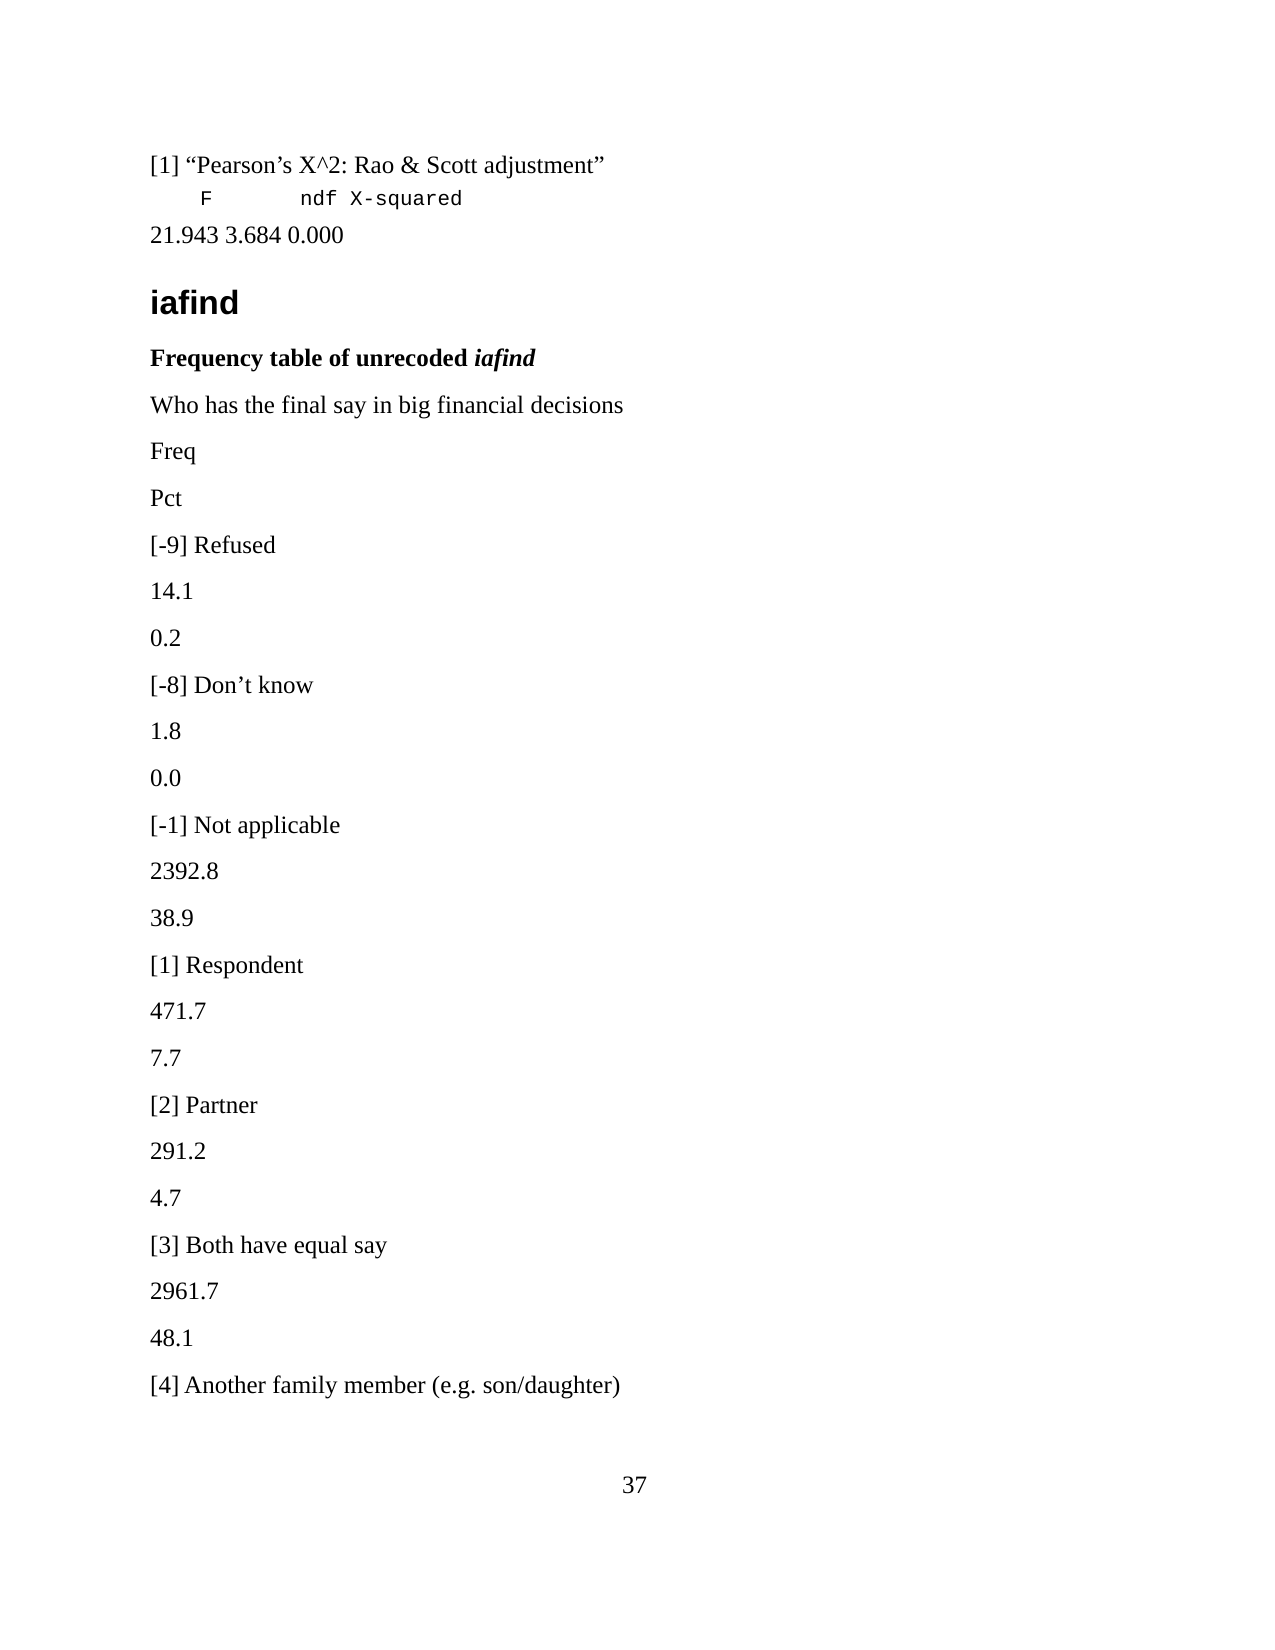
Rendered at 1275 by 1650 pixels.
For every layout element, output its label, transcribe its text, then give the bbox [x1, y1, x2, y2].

text 7.7 [150, 1043, 1125, 1072]
text 2392.8 [150, 856, 1125, 885]
text 48.1 [150, 1323, 1125, 1352]
text [1] “Pearson’s X^2: Rao & Scott adjustment” [150, 150, 1125, 179]
text [2] Partner [150, 1090, 1125, 1118]
text Pct [150, 483, 1125, 512]
text 38.9 [150, 903, 1125, 932]
text [3] Both have equal say [150, 1230, 1125, 1258]
text [4] Another family member (e.g. son/daughter) [150, 1370, 1125, 1398]
text 291.2 [150, 1136, 1125, 1165]
text [-8] Don’t know [150, 670, 1125, 698]
text Freq [150, 436, 1125, 465]
text [-1] Not applicable [150, 810, 1125, 838]
text Frequency table of unrecoded iafind [150, 343, 1125, 372]
text [1] Respondent [150, 950, 1125, 978]
text 1.8 [150, 716, 1125, 745]
text F ndf X-squared [150, 188, 1125, 211]
text 4.7 [150, 1183, 1125, 1212]
text 471.7 [150, 996, 1125, 1025]
text 14.1 [150, 576, 1125, 605]
text 0.0 [150, 763, 1125, 792]
text [-9] Refused [150, 530, 1125, 558]
subtitle iafind [150, 283, 1125, 322]
text 2961.7 [150, 1276, 1125, 1305]
text 0.2 [150, 623, 1125, 652]
text Who has the final say in big financial decisions [150, 390, 1125, 418]
text 21.943 3.684 0.000 [150, 220, 1125, 249]
